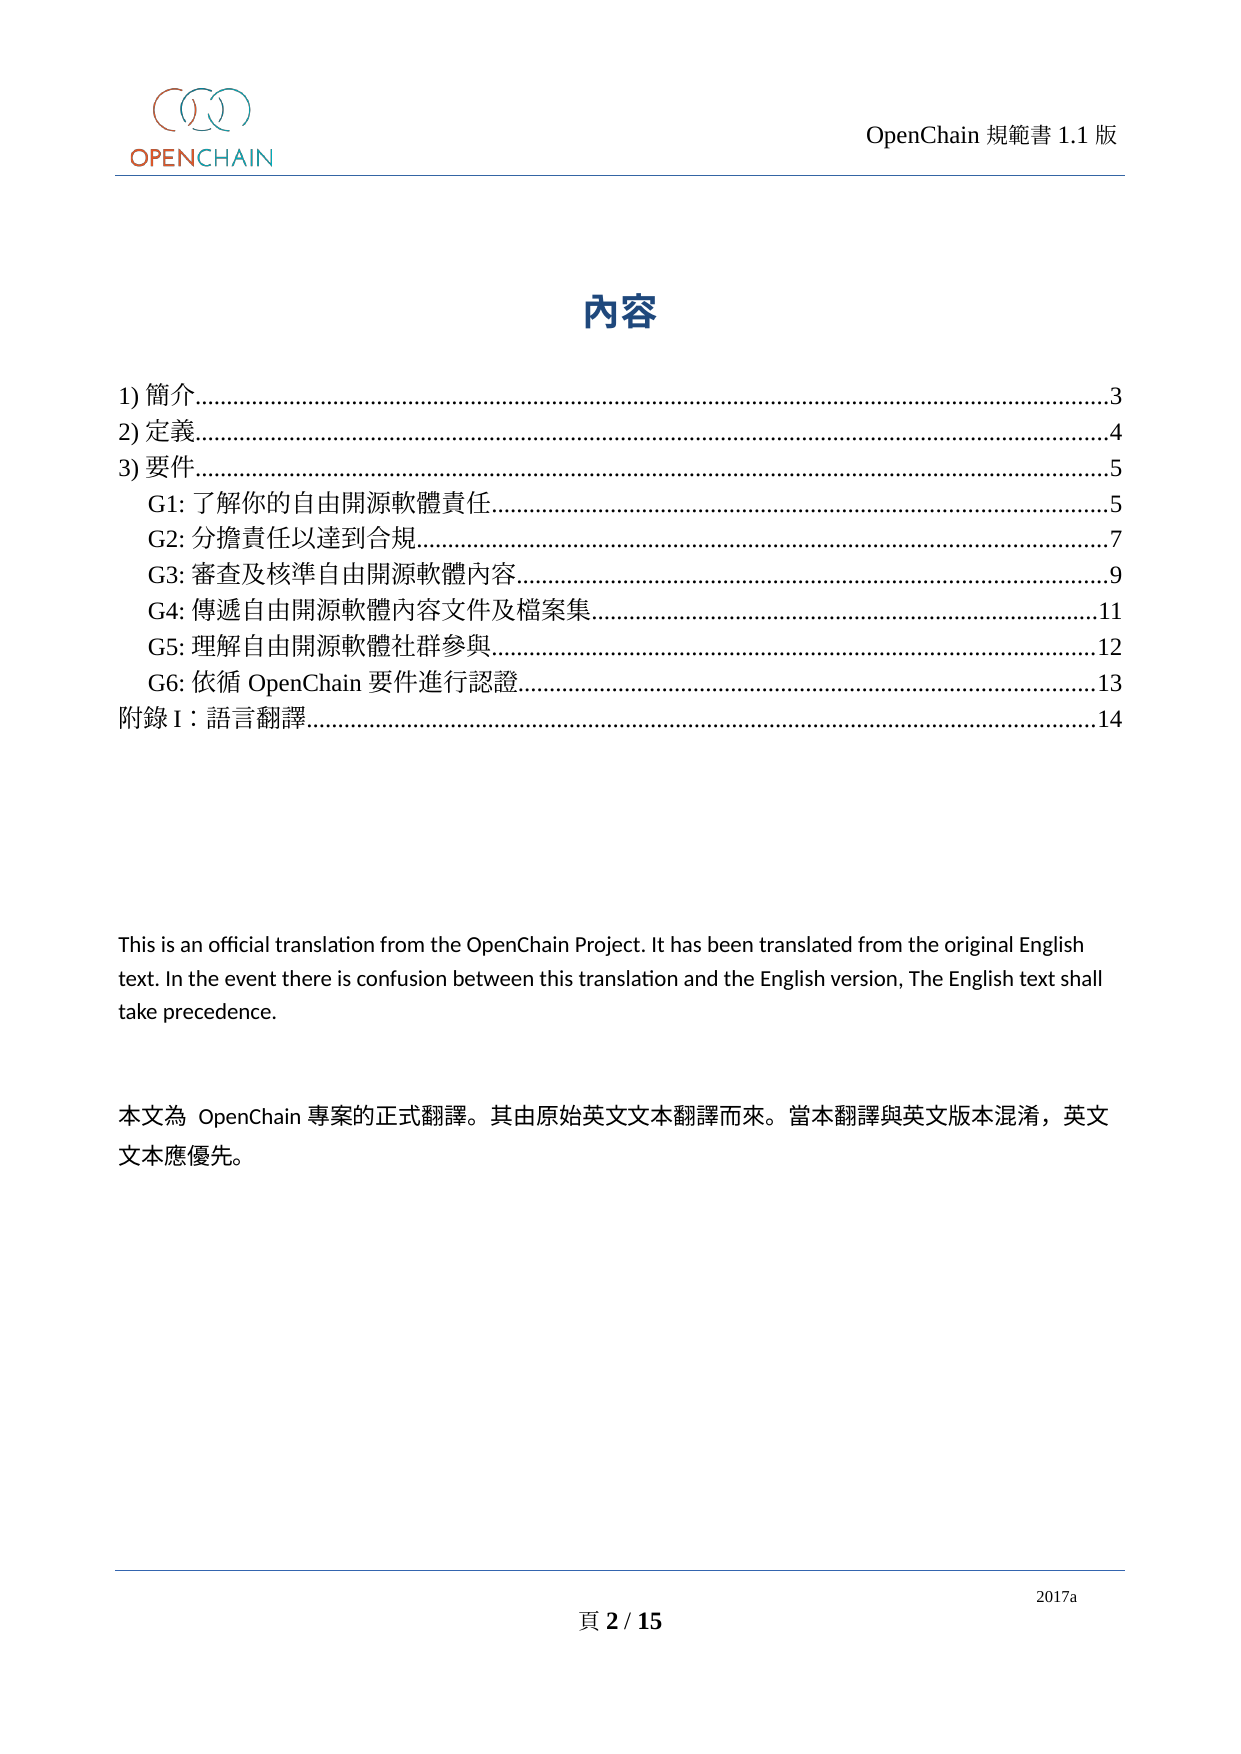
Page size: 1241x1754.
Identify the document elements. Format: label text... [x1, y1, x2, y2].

picture [130, 88, 272, 167]
subtitle 內容 [118, 282, 1122, 336]
text This is an official translation from the OpenChain Project. It has been translated from the original English text. In the event there is confusion between this translation and the English version, The English text shall take precedence. [118, 930, 1122, 1026]
text G5: 理解自由開源軟體社群參與 12 [148, 627, 1122, 663]
text G1: 了解你的自由開源軟體責任 5 [148, 483, 1122, 519]
text 3) 要件 5 [118, 447, 1122, 483]
text G3: 審查及核準自由開源軟體內容 9 [148, 555, 1122, 591]
text G4: 傳遞自由開源軟體內容文件及檔案集 11 [148, 591, 1122, 627]
text G6: 依循 OpenChain 要件進行認證 13 [148, 663, 1122, 699]
text 本文為 OpenChain 專案的正式翻譯。其由原始英文文本翻譯而來。當本翻譯與英文版本混淆，英文文本應優先。 [118, 1098, 1122, 1171]
text 1) 簡介 3 [118, 375, 1122, 411]
text 2) 定義 4 [118, 411, 1122, 447]
text G2: 分擔責任以達到合規 7 [148, 519, 1122, 555]
text 附錄I：語言翻譯 14 [118, 699, 1122, 735]
